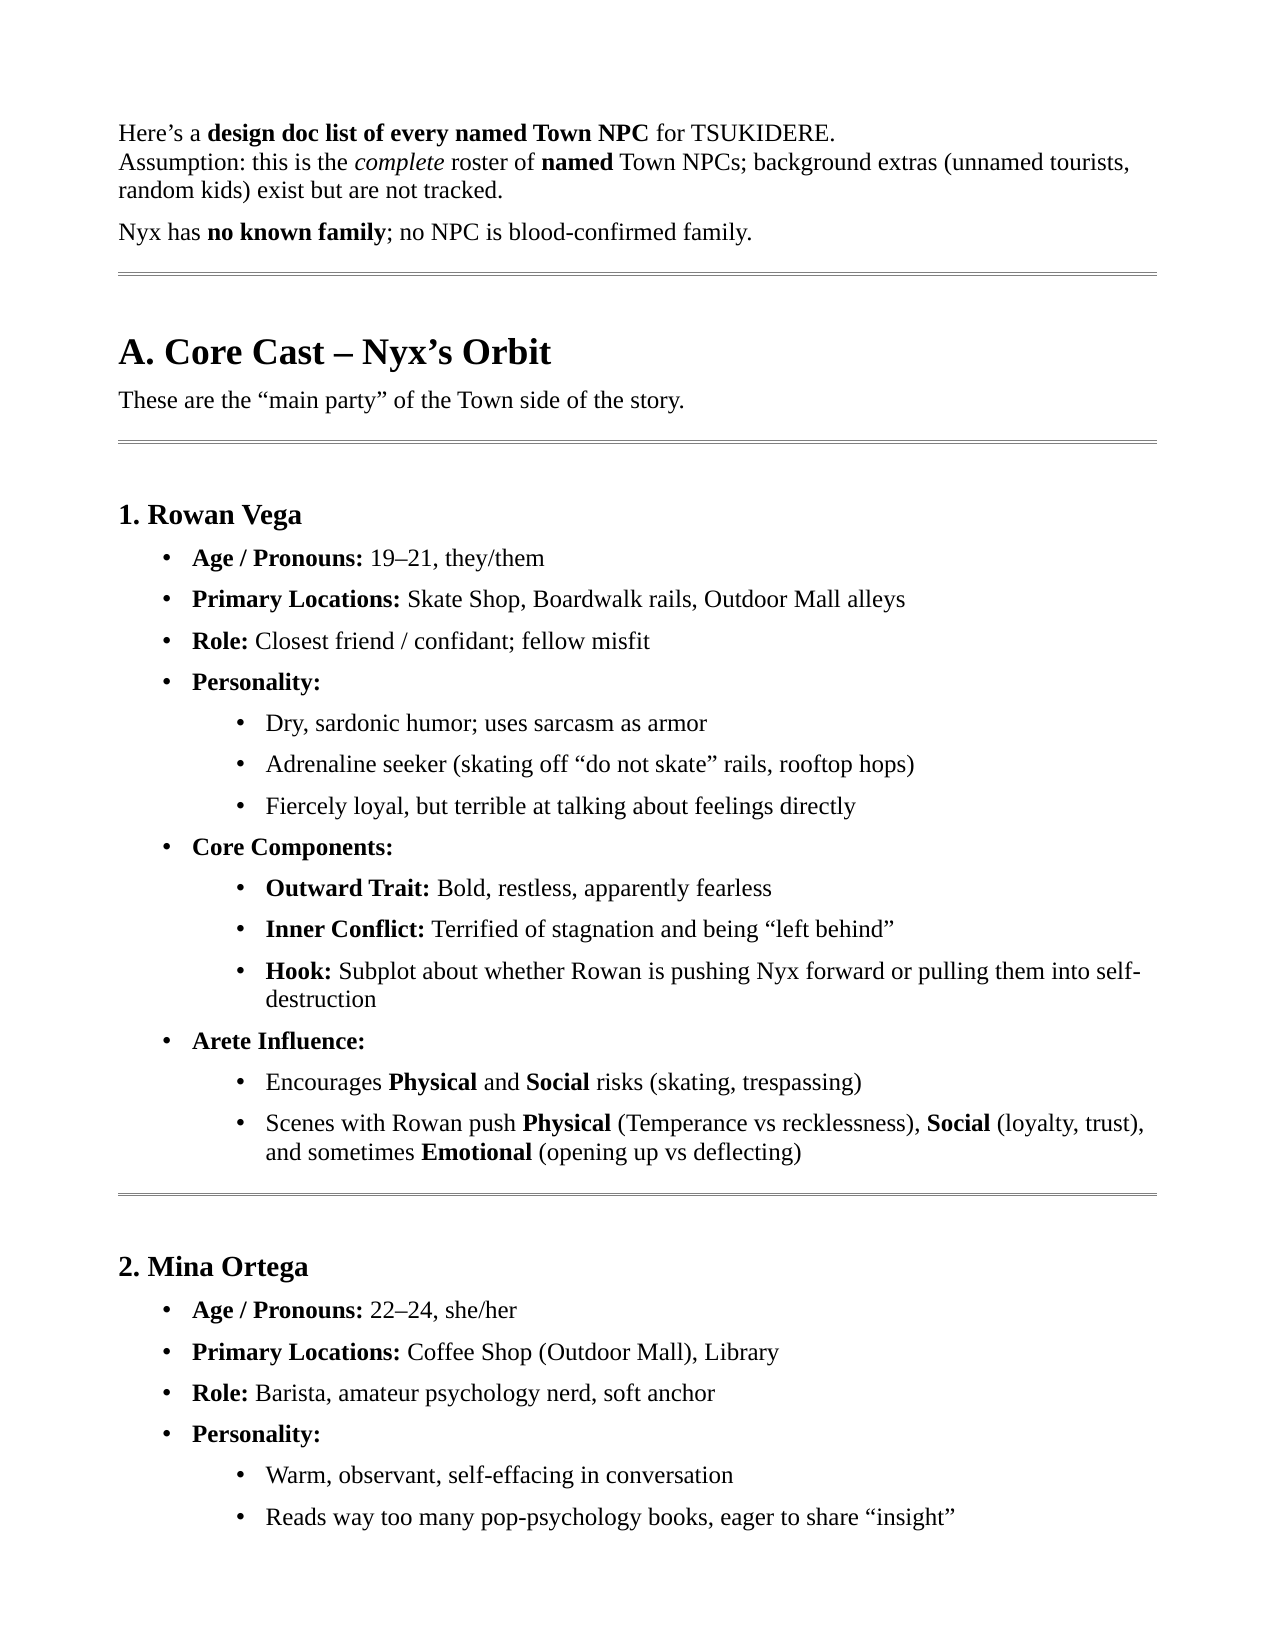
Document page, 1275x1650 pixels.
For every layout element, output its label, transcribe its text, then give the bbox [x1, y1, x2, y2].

text These are the “main party” of the Town side of the story. [118, 385, 1157, 414]
list Role: Closest friend / confidant; fellow misfit [162, 626, 1157, 654]
list Encourages Physical and Social risks (skating, trespassing) [236, 1067, 1157, 1096]
list Age / Pronouns: 22–24, she/her [162, 1296, 1157, 1324]
list Arete Influence: [162, 1026, 1157, 1054]
text Nyx has no known family; no NPC is blood-confirmed family. [118, 217, 1157, 246]
list Scenes with Rowan push Physical (Temperance vs recklessness), Social (loyalty, trust), and sometimes Emotional (opening up vs deflecting) [236, 1108, 1157, 1166]
list Adrenaline seeker (skating off “do not skate” rails, rooftop hops) [236, 749, 1157, 778]
list Outward Trait: Bold, restless, apparently fearless [236, 873, 1157, 902]
text Here’s a design doc list of every named Town NPC for TSUKIDERE. Assumption: this is the complete roster of named Town NPCs; background extras (unnamed tourists, random kids) exist but are not tracked. [118, 118, 1157, 204]
subtitle A. Core Cast – Nyx’s Orbit [118, 329, 1157, 372]
list Reads way too many pop-psychology books, eager to share “insight” [236, 1502, 1157, 1531]
list Role: Barista, amateur psychology nerd, soft anchor [162, 1378, 1157, 1407]
list Core Components: [162, 832, 1157, 861]
list Fiercely loyal, but terrible at talking about feelings directly [236, 791, 1157, 819]
list Age / Pronouns: 19–21, they/them [162, 543, 1157, 572]
list Inner Conflict: Terrified of stagnation and being “left behind” [236, 914, 1157, 943]
list Hook: Subplot about whether Rowan is pushing Nyx forward or pulling them into self-destruction [236, 956, 1157, 1013]
subtitle 2. Mina Ortega [118, 1249, 1157, 1283]
list Dry, sardonic humor; uses sarcasm as armor [236, 708, 1157, 737]
list Personality: [162, 1419, 1157, 1448]
list Primary Locations: Coffee Shop (Outdoor Mall), Library [162, 1337, 1157, 1366]
subtitle 1. Rowan Vega [118, 497, 1157, 531]
list Warm, observant, self-effacing in conversation [236, 1461, 1157, 1489]
list Personality: [162, 667, 1157, 696]
list Primary Locations: Skate Shop, Boardwalk rails, Outdoor Mall alleys [162, 584, 1157, 613]
